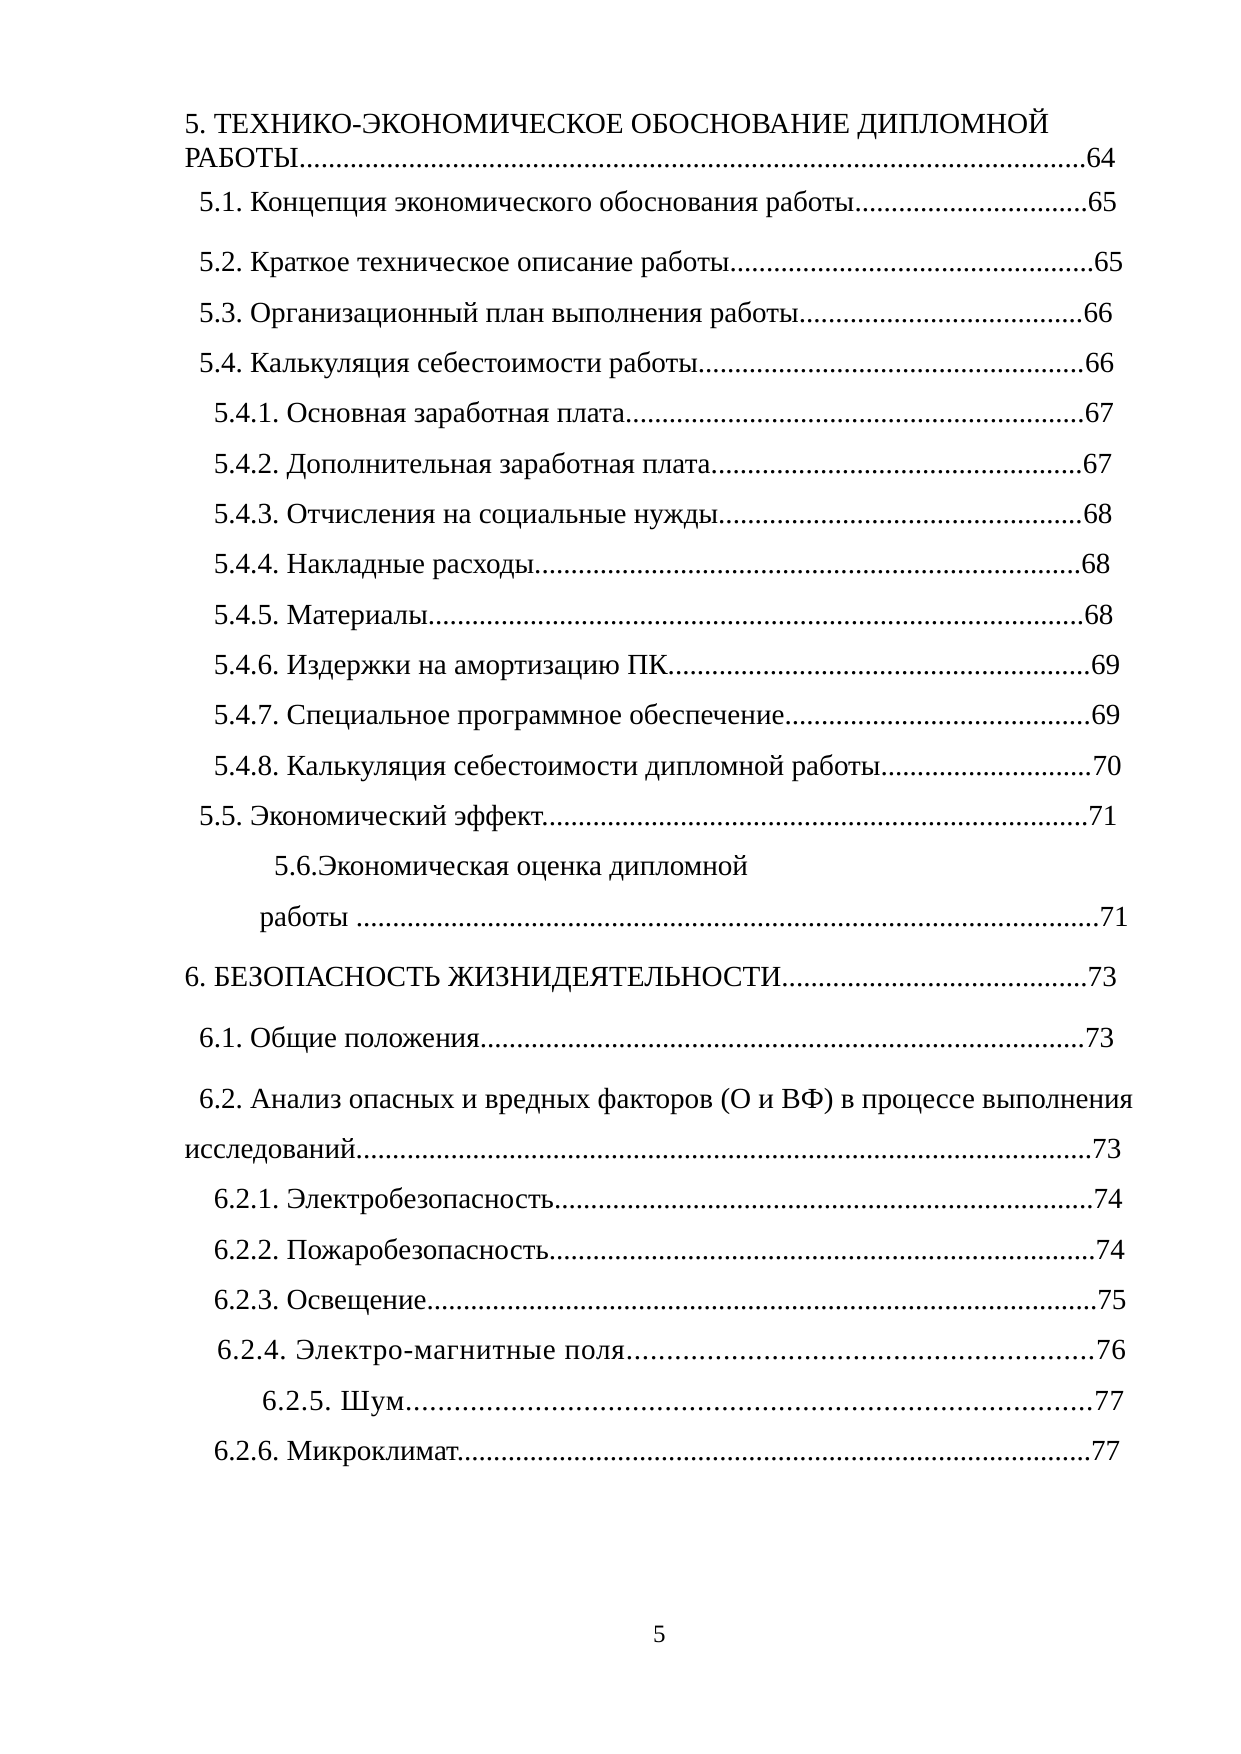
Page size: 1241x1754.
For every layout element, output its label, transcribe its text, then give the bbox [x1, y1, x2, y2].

text 5.4.7. Специальное программное обеспечение..........................................69 [184, 697, 1134, 731]
text 6.1. Общие положения...................................................................................73 [184, 1020, 1134, 1054]
text 6.2.6. Микроклимат.......................................................................................77 [184, 1433, 1134, 1467]
text 5.2. Краткое техническое описание работы..................................................65 [184, 244, 1134, 278]
text 6.2.4. Электро-магнитные поля..........................................................76 [184, 1332, 1134, 1366]
text 5.4.3. Отчисления на социальные нужды..................................................68 [184, 496, 1134, 530]
text 5.4.2. Дополнительная заработная плата...................................................67 [184, 446, 1134, 479]
text 5.4.4. Накладные расходы...........................................................................68 [184, 546, 1134, 580]
text 5.4.5. Материалы..........................................................................................68 [184, 597, 1134, 630]
text 6.2.3. Освещение............................................................................................75 [184, 1282, 1134, 1316]
text 5. ТЕХНИКО-ЭКОНОМИЧЕСКОЕ ОБОСНОВАНИЕ ДИПЛОМНОЙ РАБОТЫ............................................................................................................64 [184, 106, 1134, 173]
text 6.2. Анализ опасных и вредных факторов (О и ВФ) в процессе выполнения исследований.....................................................................................................73 [184, 1081, 1134, 1165]
text 5.5. Экономический эффект...........................................................................71 [184, 798, 1134, 832]
text 5.4.8. Калькуляция себестоимости дипломной работы.............................70 [184, 748, 1134, 781]
text 5.4. Калькуляция себестоимости работы.....................................................66 [184, 345, 1134, 379]
subtitle 5.6.Экономическая оценка дипломной работы ......................................................................................................71 [184, 848, 1134, 932]
subtitle 6.2.5. Шум.....................................................................................77 [184, 1383, 1134, 1416]
text 5.3. Организационный план выполнения работы.......................................66 [184, 295, 1134, 328]
text 5.4.1. Основная заработная плата...............................................................67 [184, 396, 1134, 429]
text 6. БЕЗОПАСНОСТЬ ЖИЗНИДЕЯТЕЛЬНОСТИ..........................................73 [184, 959, 1134, 993]
text 5.4.6. Издержки на амортизацию ПК..........................................................69 [184, 647, 1134, 681]
text 5.1. Концепция экономического обоснования работы................................65 [184, 184, 1134, 217]
text 6.2.1. Электробезопасность..........................................................................74 [184, 1181, 1134, 1215]
text 6.2.2. Пожаробезопасность...........................................................................74 [184, 1232, 1134, 1265]
